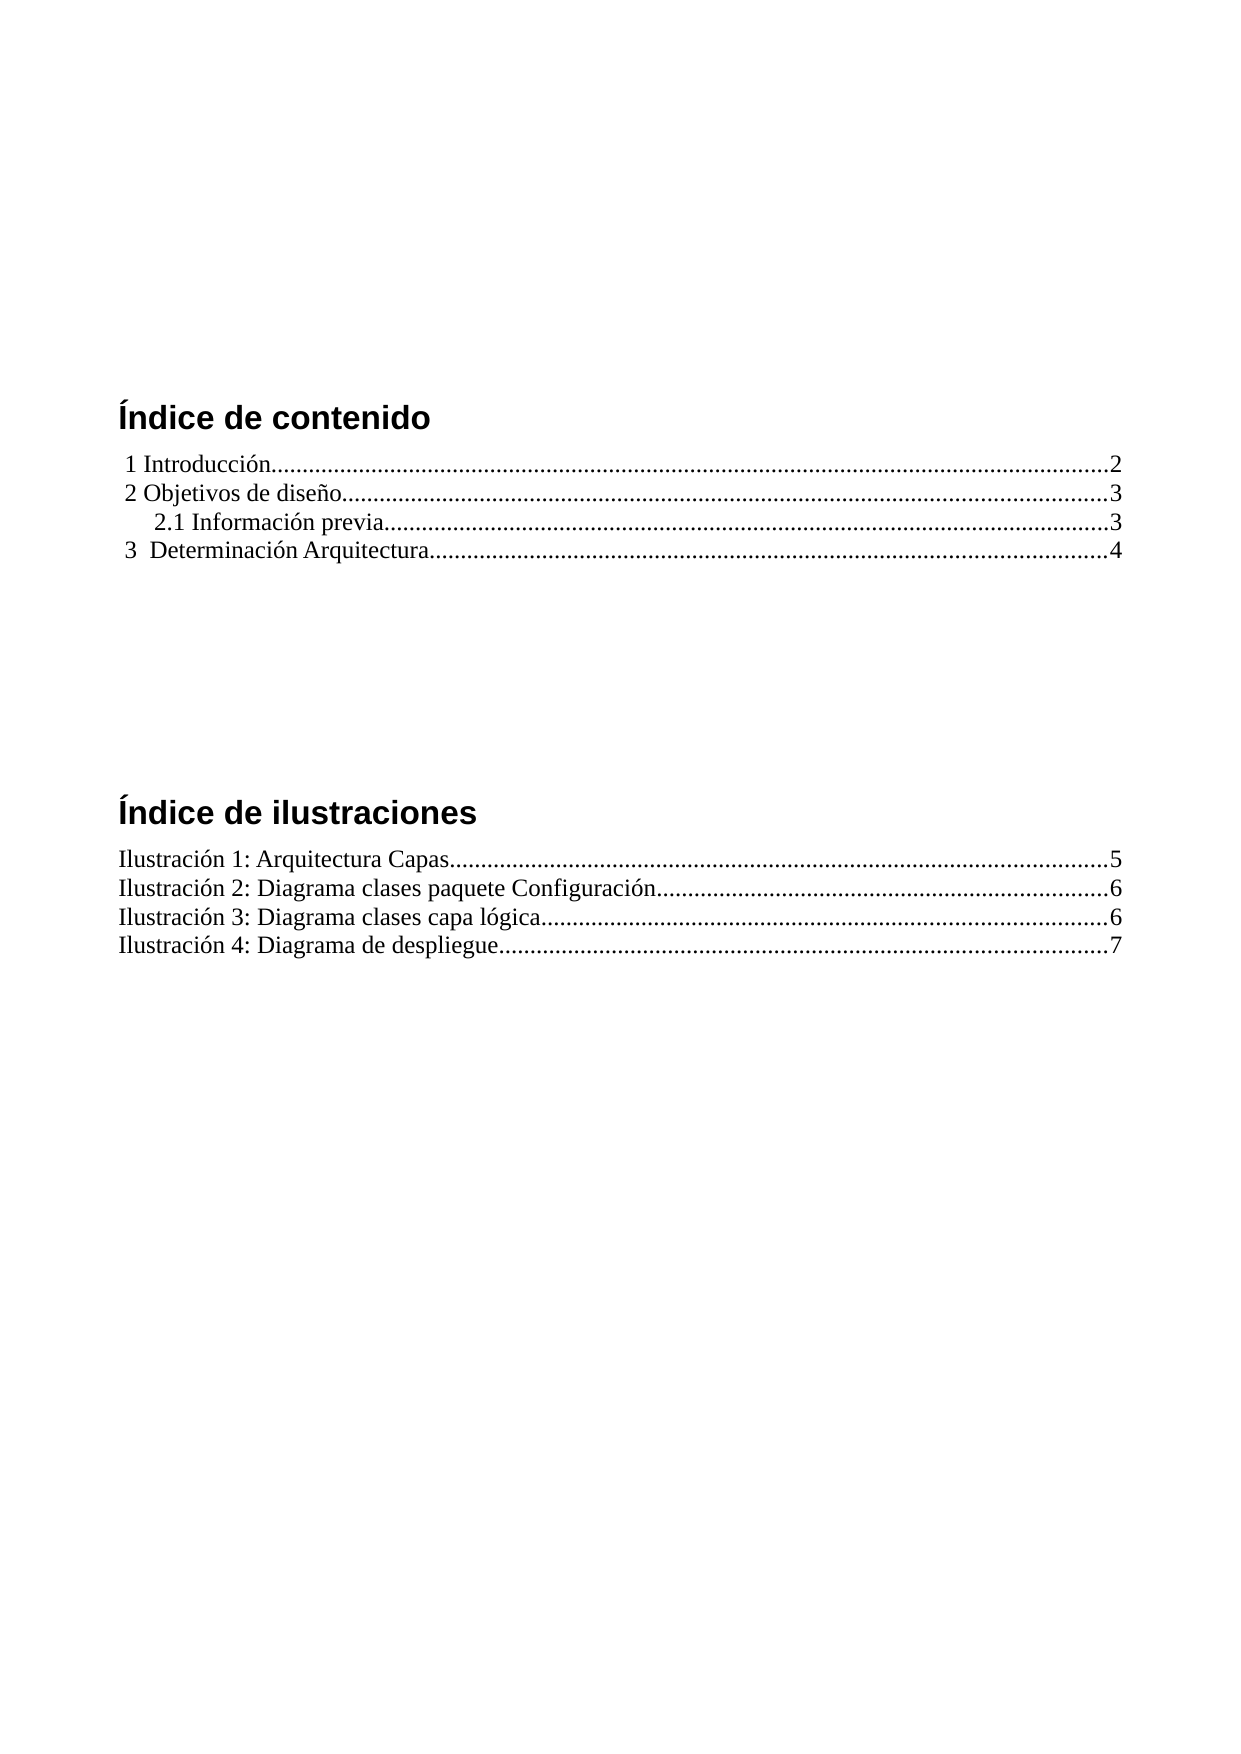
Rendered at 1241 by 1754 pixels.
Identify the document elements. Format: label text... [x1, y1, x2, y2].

text 2.1 Información previa 3 [148, 507, 1122, 536]
text 1 Introducción 2 [118, 449, 1122, 478]
text 2 Objetivos de diseño 3 [118, 478, 1122, 507]
text Ilustración 3: Diagrama clases capa lógica 6 [118, 902, 1122, 931]
text Ilustración 4: Diagrama de despliegue 7 [118, 931, 1122, 959]
text Ilustración 2: Diagrama clases paquete Configuración 6 [118, 873, 1122, 902]
text 3 Determinación Arquitectura 4 [118, 536, 1122, 564]
subtitle Índice de contenido [118, 398, 1122, 437]
text Ilustración 1: Arquitectura Capas 5 [118, 844, 1122, 873]
subtitle Índice de ilustraciones [118, 793, 1122, 832]
